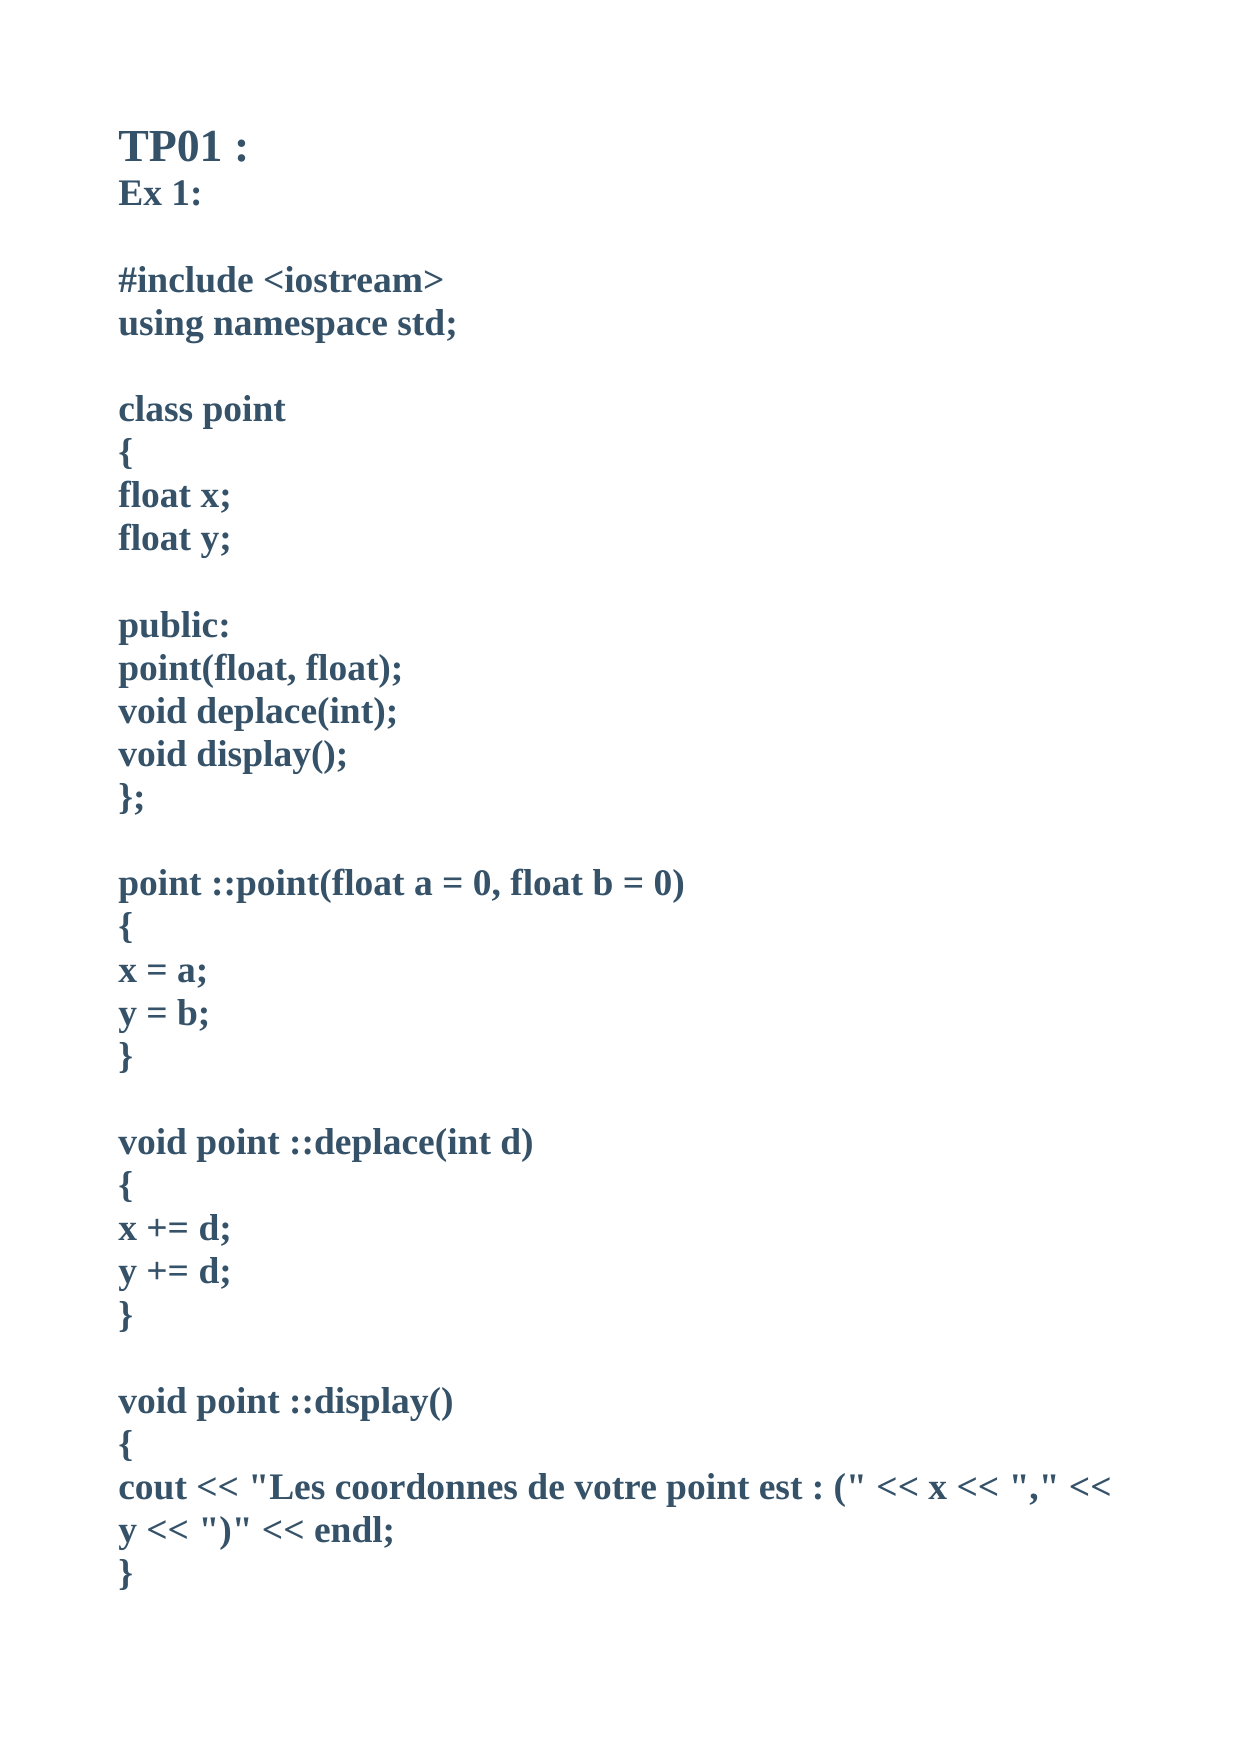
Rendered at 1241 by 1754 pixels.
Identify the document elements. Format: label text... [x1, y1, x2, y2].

text void point ::display() [118, 1378, 1122, 1421]
text public: [118, 602, 1122, 645]
text point(float, float); [118, 645, 1122, 688]
text Ex 1: [118, 171, 1122, 214]
text } [118, 1551, 1122, 1594]
text } [118, 1033, 1122, 1076]
text void point ::deplace(int d) [118, 1119, 1122, 1163]
text }; [118, 774, 1122, 818]
text #include <iostream> [118, 257, 1122, 300]
text class point [118, 386, 1122, 429]
text y = b; [118, 990, 1122, 1033]
text { [118, 1163, 1122, 1206]
text { [118, 429, 1122, 473]
text cout << "Les coordonnes de votre point est : (" << x << "," << y << ")" << endl; [118, 1464, 1122, 1551]
text float x; [118, 473, 1122, 516]
text void deplace(int); [118, 688, 1122, 731]
text float y; [118, 516, 1122, 559]
text { [118, 1421, 1122, 1464]
text TP01 : [118, 118, 1122, 171]
text y += d; [118, 1249, 1122, 1292]
text x += d; [118, 1206, 1122, 1249]
text { [118, 904, 1122, 947]
text using namespace std; [118, 300, 1122, 343]
text point ::point(float a = 0, float b = 0) [118, 861, 1122, 904]
text x = a; [118, 947, 1122, 990]
text } [118, 1292, 1122, 1335]
text void display(); [118, 731, 1122, 774]
